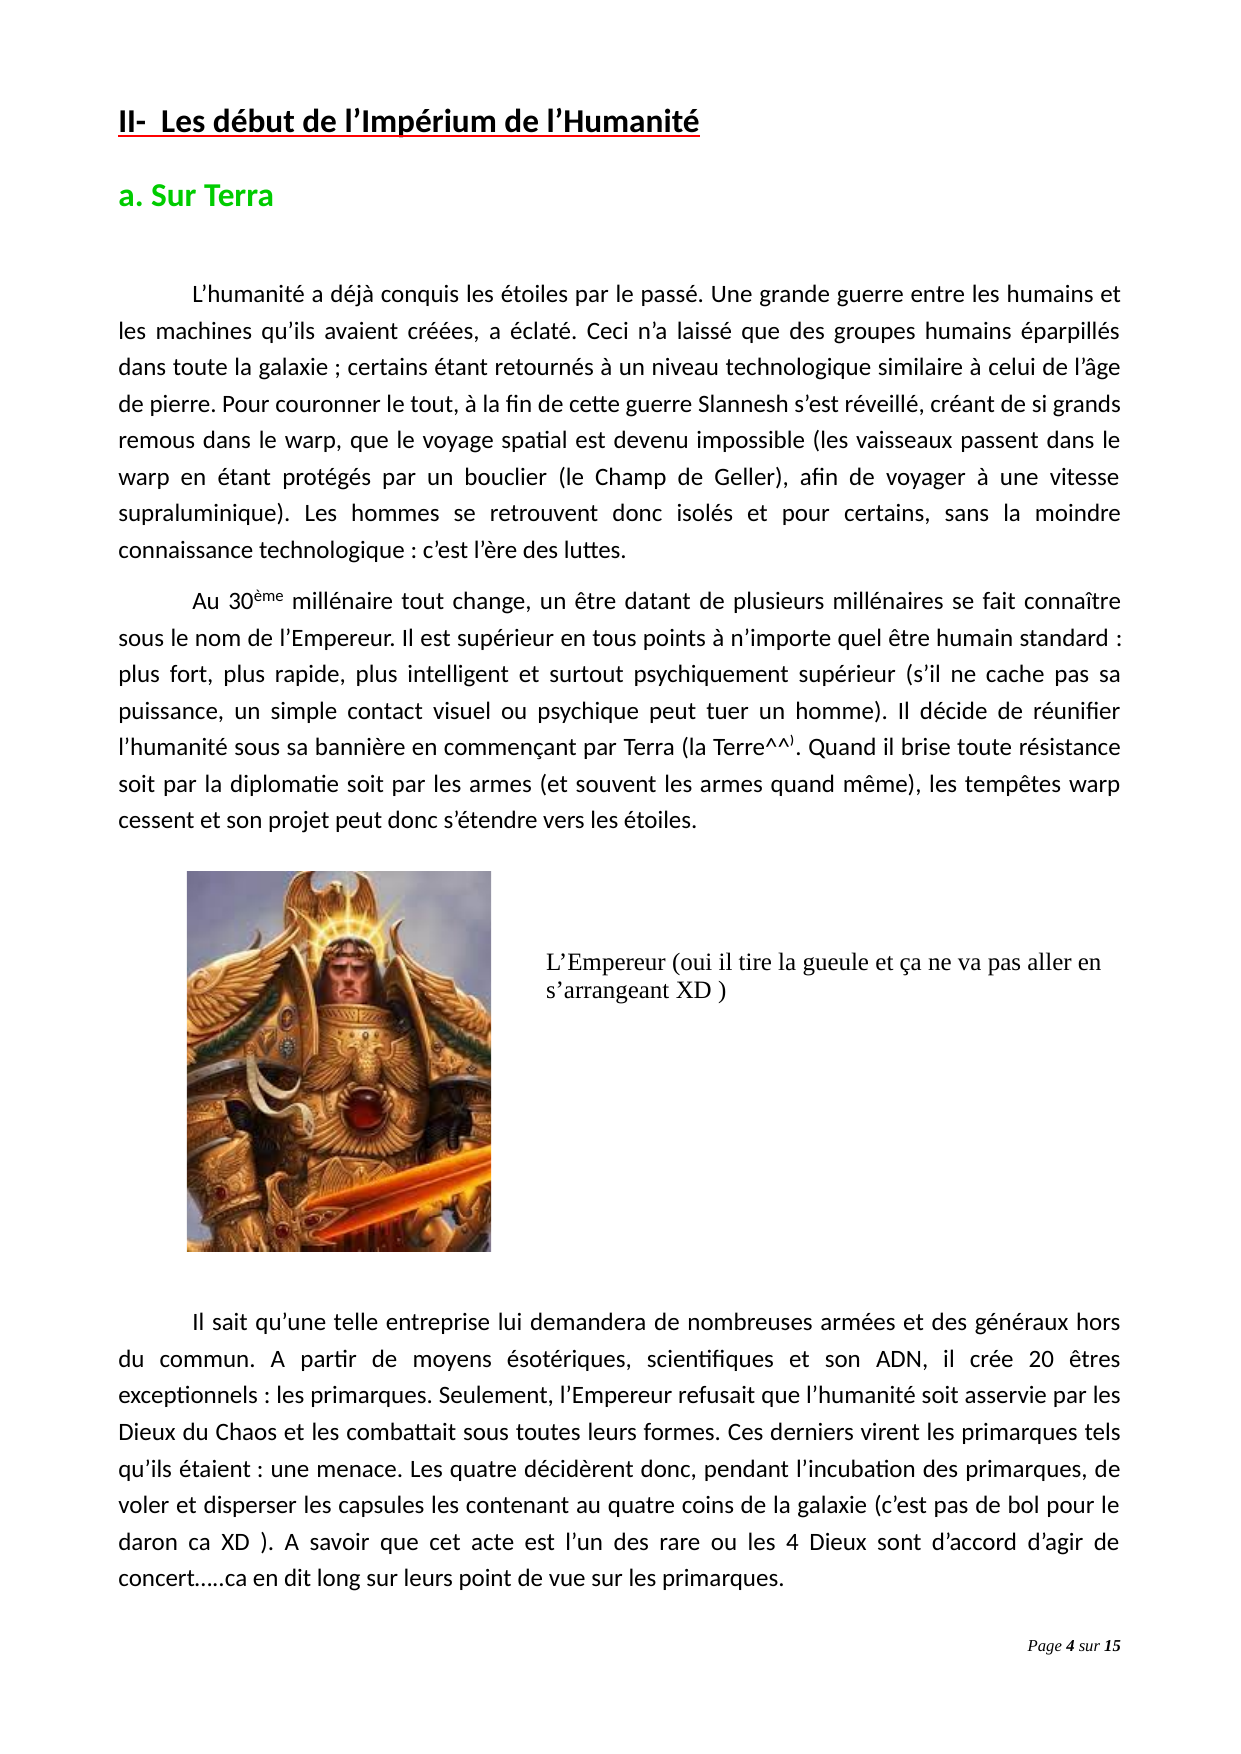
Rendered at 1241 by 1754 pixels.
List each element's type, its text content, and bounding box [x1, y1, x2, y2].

picture [186, 871, 492, 1252]
text Au 30ème millénaire tout change, un être datant de plusieurs millénaires se fait connaître sous le nom de l’Empereur. Il est supérieur en tous points à n’importe quel être humain standard : plus fort, plus rapide, plus intelligent et surtout psychiquement supérieur (s’il ne cache pas sa puissance, un simple contact visuel ou psychique peut tuer un homme). Il décide de réunifier l’humanité sous sa bannière en commençant par Terra (la Terre^^⁾. Quand il brise toute résistance soit par la diplomatie soit par les armes (et souvent les armes quand même), les tempêtes warp cessent et son projet peut donc s’étendre vers les étoiles. [118, 585, 1122, 835]
subtitle a. Sur Terra [118, 174, 1122, 215]
subtitle II- Les début de l’Impérium de l’Humanité [118, 100, 1122, 141]
text L’humanité a déjà conquis les étoiles par le passé. Une grande guerre entre les humains et les machines qu’ils avaient créées, a éclaté. Ceci n’a laissé que des groupes humains éparpillés dans toute la galaxie ; certains étant retournés à un niveau technologique similaire à celui de l’âge de pierre. Pour couronner le tout, à la fin de cette guerre Slannesh s’est réveillé, créant de si grands remous dans le warp, que le voyage spatial est devenu impossible (les vaisseaux passent dans le warp en étant protégés par un bouclier (le Champ de Geller), afin de voyager à une vitesse supraluminique). Les hommes se retrouvent donc isolés et pour certains, sans la moindre connaissance technologique : c’est l’ère des luttes. [118, 278, 1122, 565]
text L’Empereur (oui il tire la gueule et ça ne va pas aller en s’arrangeant XD ) [546, 947, 1151, 1004]
text Il sait qu’une telle entreprise lui demandera de nombreuses armées et des généraux hors du commun. A partir de moyens ésotériques, scientifiques et son ADN, il crée 20 êtres exceptionnels : les primarques. Seulement, l’Empereur refusait que l’humanité soit asservie par les Dieux du Chaos et les combattait sous toutes leurs formes. Ces derniers virent les primarques tels qu’ils étaient : une menace. Les quatre décidèrent donc, pendant l’incubation des primarques, de voler et disperser les capsules les contenant au quatre coins de la galaxie (c’est pas de bol pour le daron ca XD ). A savoir que cet acte est l’un des rare ou les 4 Dieux sont d’accord d’agir de concert…..ca en dit long sur leurs point de vue sur les primarques. [118, 1307, 1122, 1593]
